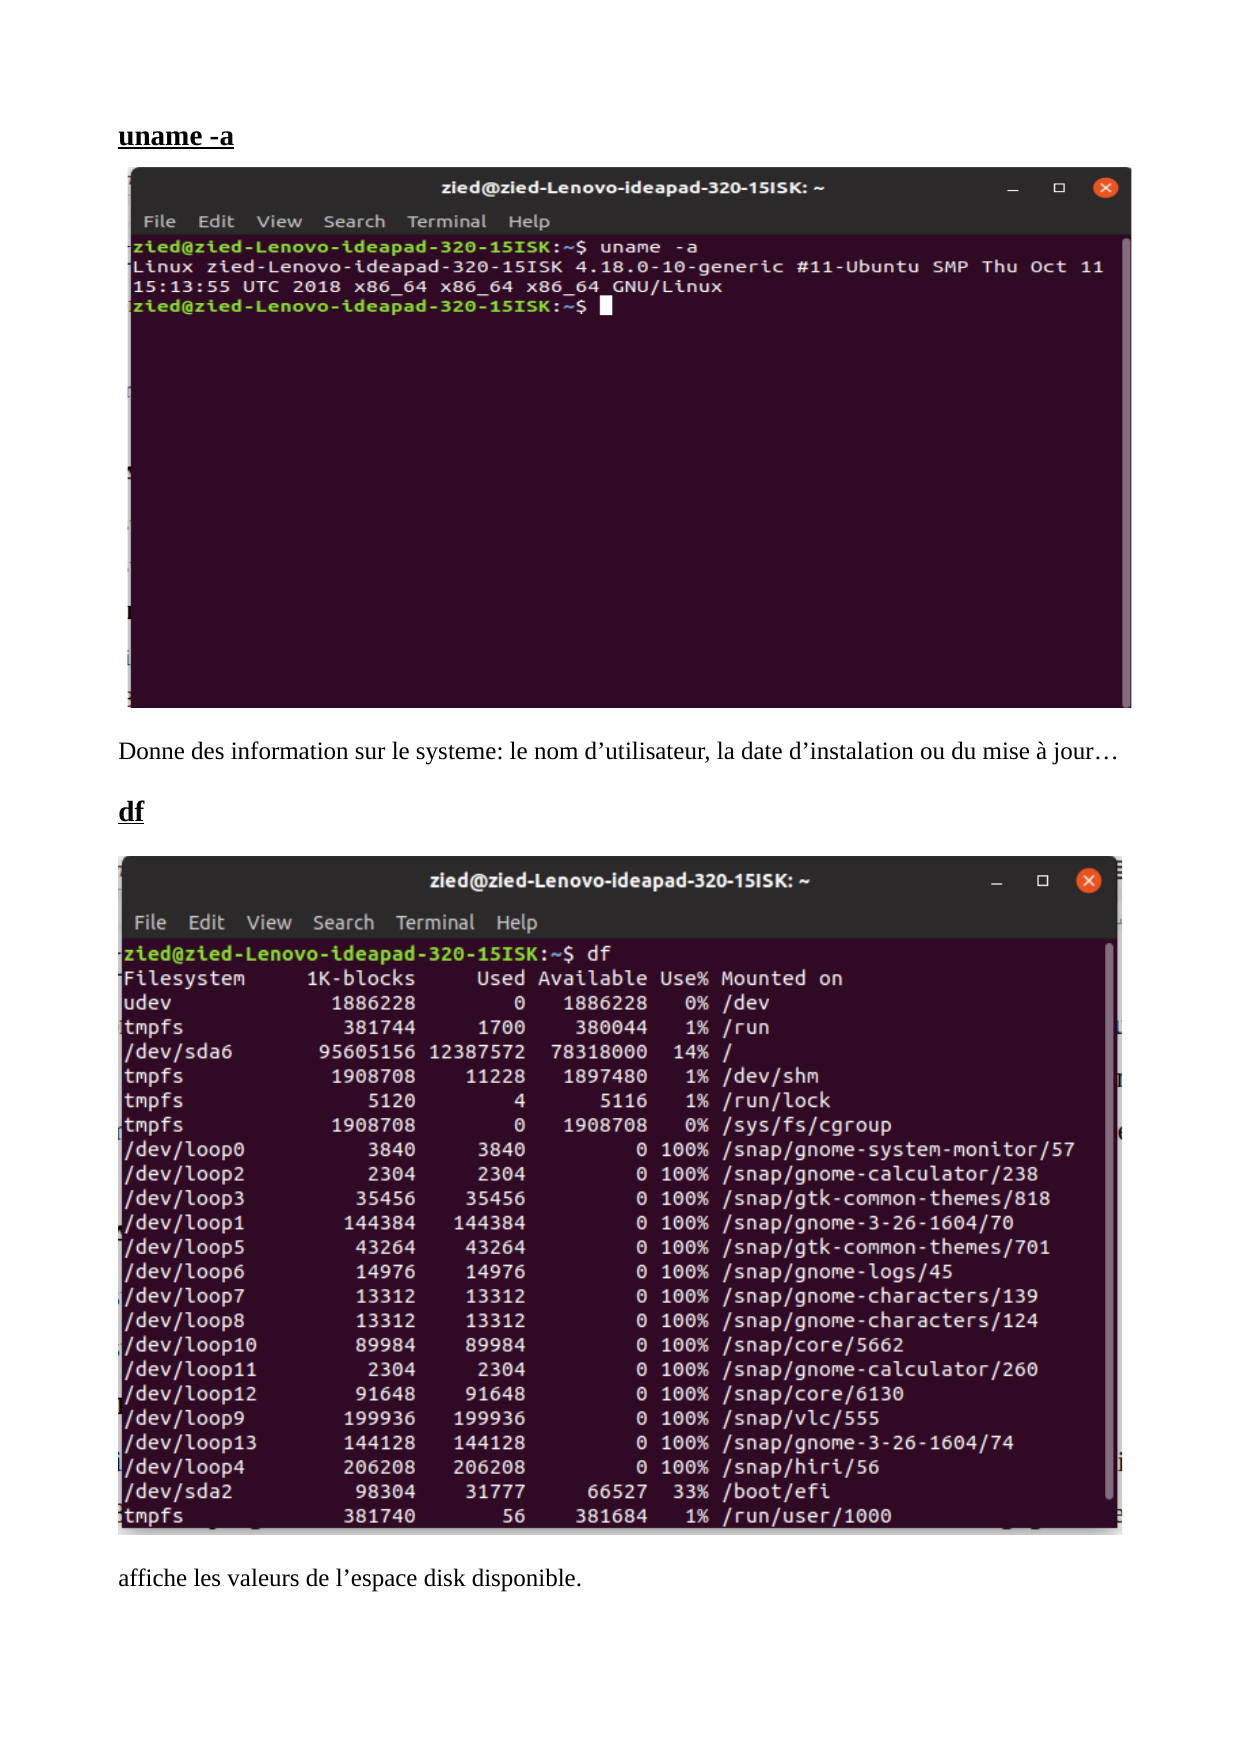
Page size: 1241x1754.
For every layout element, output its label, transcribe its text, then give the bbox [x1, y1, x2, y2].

text Donne des information sur le systeme: le nom d’utilisateur, la date d’instalation ou du mise à jour… [118, 736, 1122, 765]
text df [118, 794, 1122, 827]
text affiche les valeurs de l’espace disk disponible. [118, 1563, 1122, 1592]
picture [127, 167, 1132, 708]
text uname -a [118, 118, 1122, 152]
picture [118, 856, 1123, 1535]
